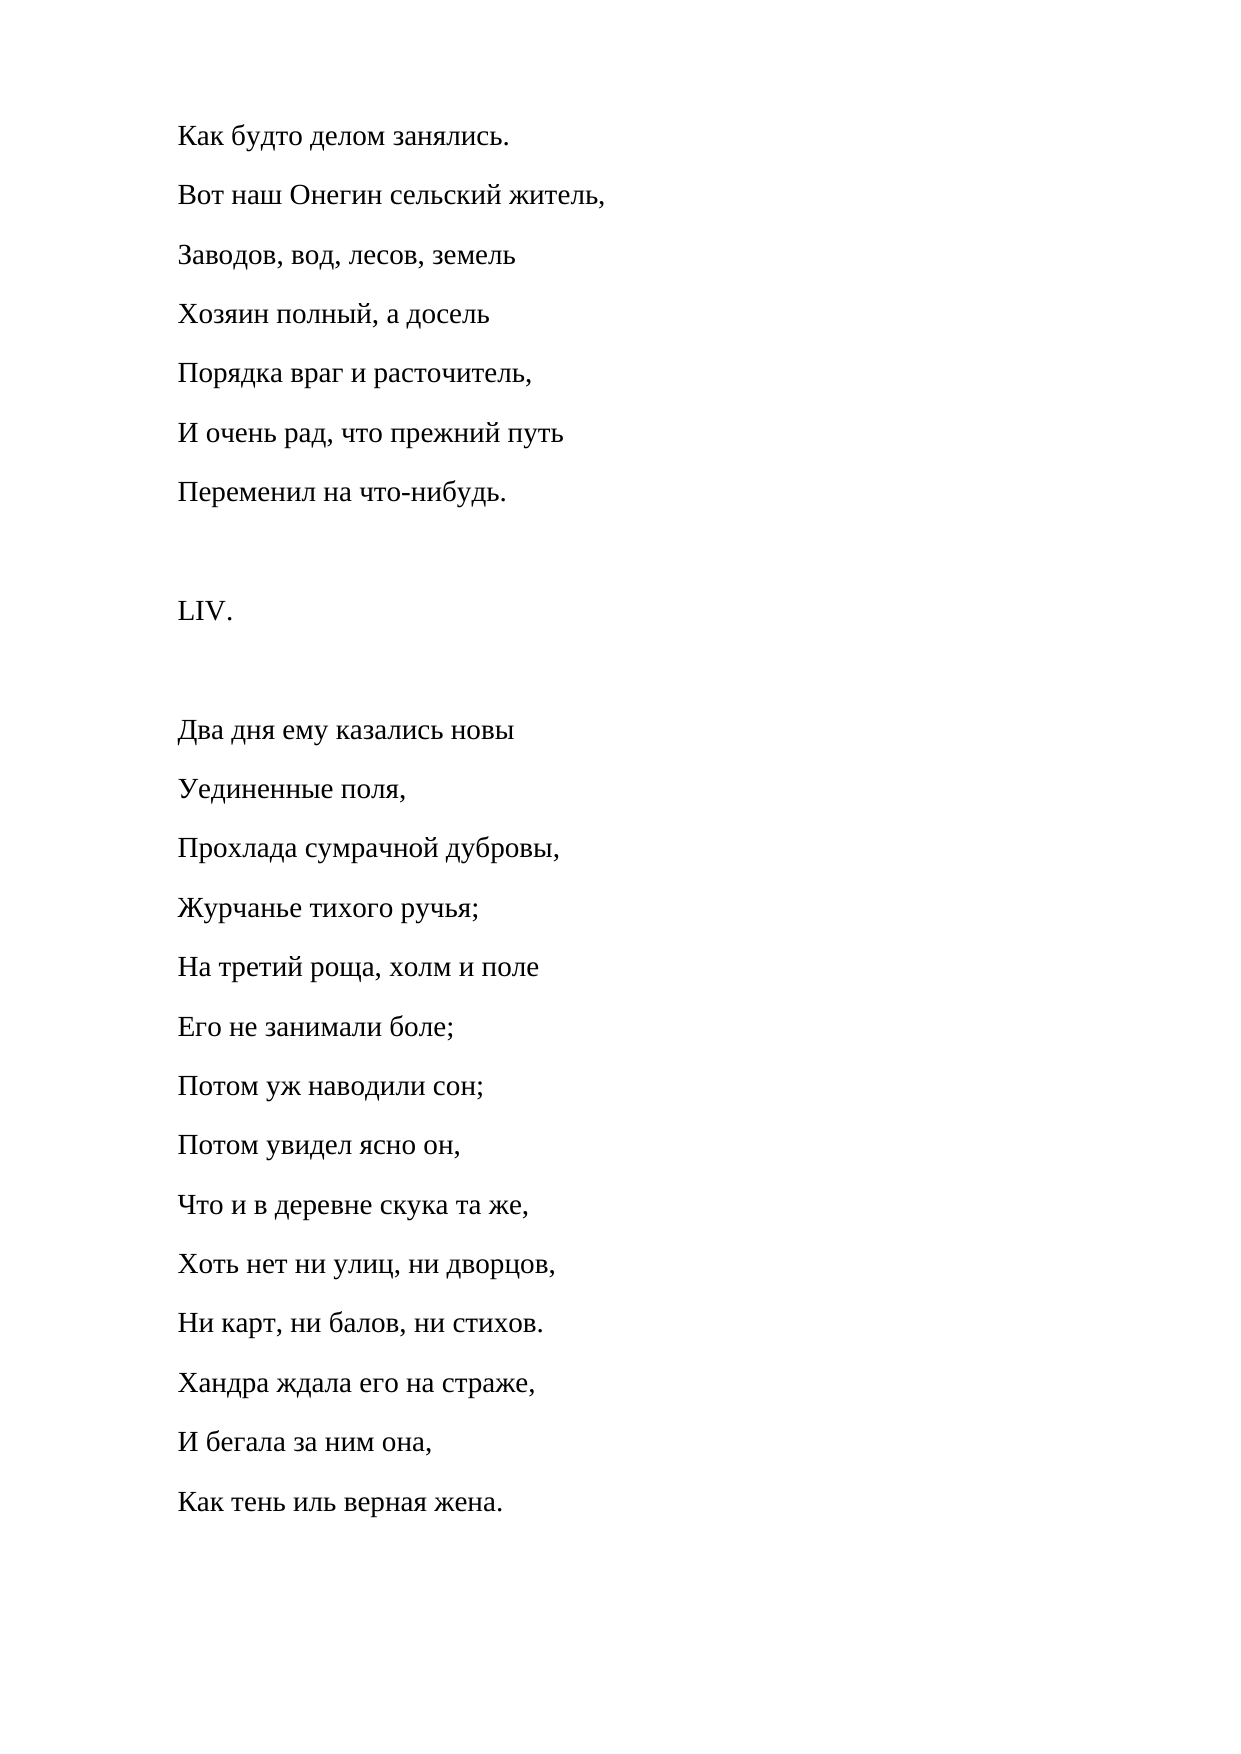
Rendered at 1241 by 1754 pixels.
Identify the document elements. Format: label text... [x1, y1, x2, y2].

text Два дня ему казались новы [177, 712, 1152, 745]
text Как тень иль верная жена. [177, 1484, 1152, 1517]
text Хозяин полный, а досель [177, 296, 1152, 330]
text Хандра ждала его на страже, [177, 1365, 1152, 1398]
text Что и в деревне скука та же, [177, 1187, 1152, 1220]
text Потом увидел ясно он, [177, 1127, 1152, 1161]
text Его не занимали боле; [177, 1009, 1152, 1042]
text Потом уж наводили сон; [177, 1068, 1152, 1102]
text И очень рад, что прежний путь [177, 415, 1152, 448]
text Порядка враг и расточитель, [177, 356, 1152, 389]
text Вот наш Онегин сельский житель, [177, 177, 1152, 211]
text Хоть нет ни улиц, ни дворцов, [177, 1246, 1152, 1280]
text Уединенные поля, [177, 771, 1152, 805]
text Ни карт, ни балов, ни стихов. [177, 1306, 1152, 1339]
text LIV. [177, 593, 1152, 627]
text Журчанье тихого ручья; [177, 890, 1152, 923]
text Как будто делом занялись. [177, 118, 1152, 152]
text Переменил на что-нибудь. [177, 474, 1152, 508]
text И бегала за ним она, [177, 1424, 1152, 1458]
text На третий роща, холм и поле [177, 949, 1152, 983]
text Заводов, вод, лесов, земель [177, 237, 1152, 270]
text Прохлада сумрачной дубровы, [177, 831, 1152, 864]
